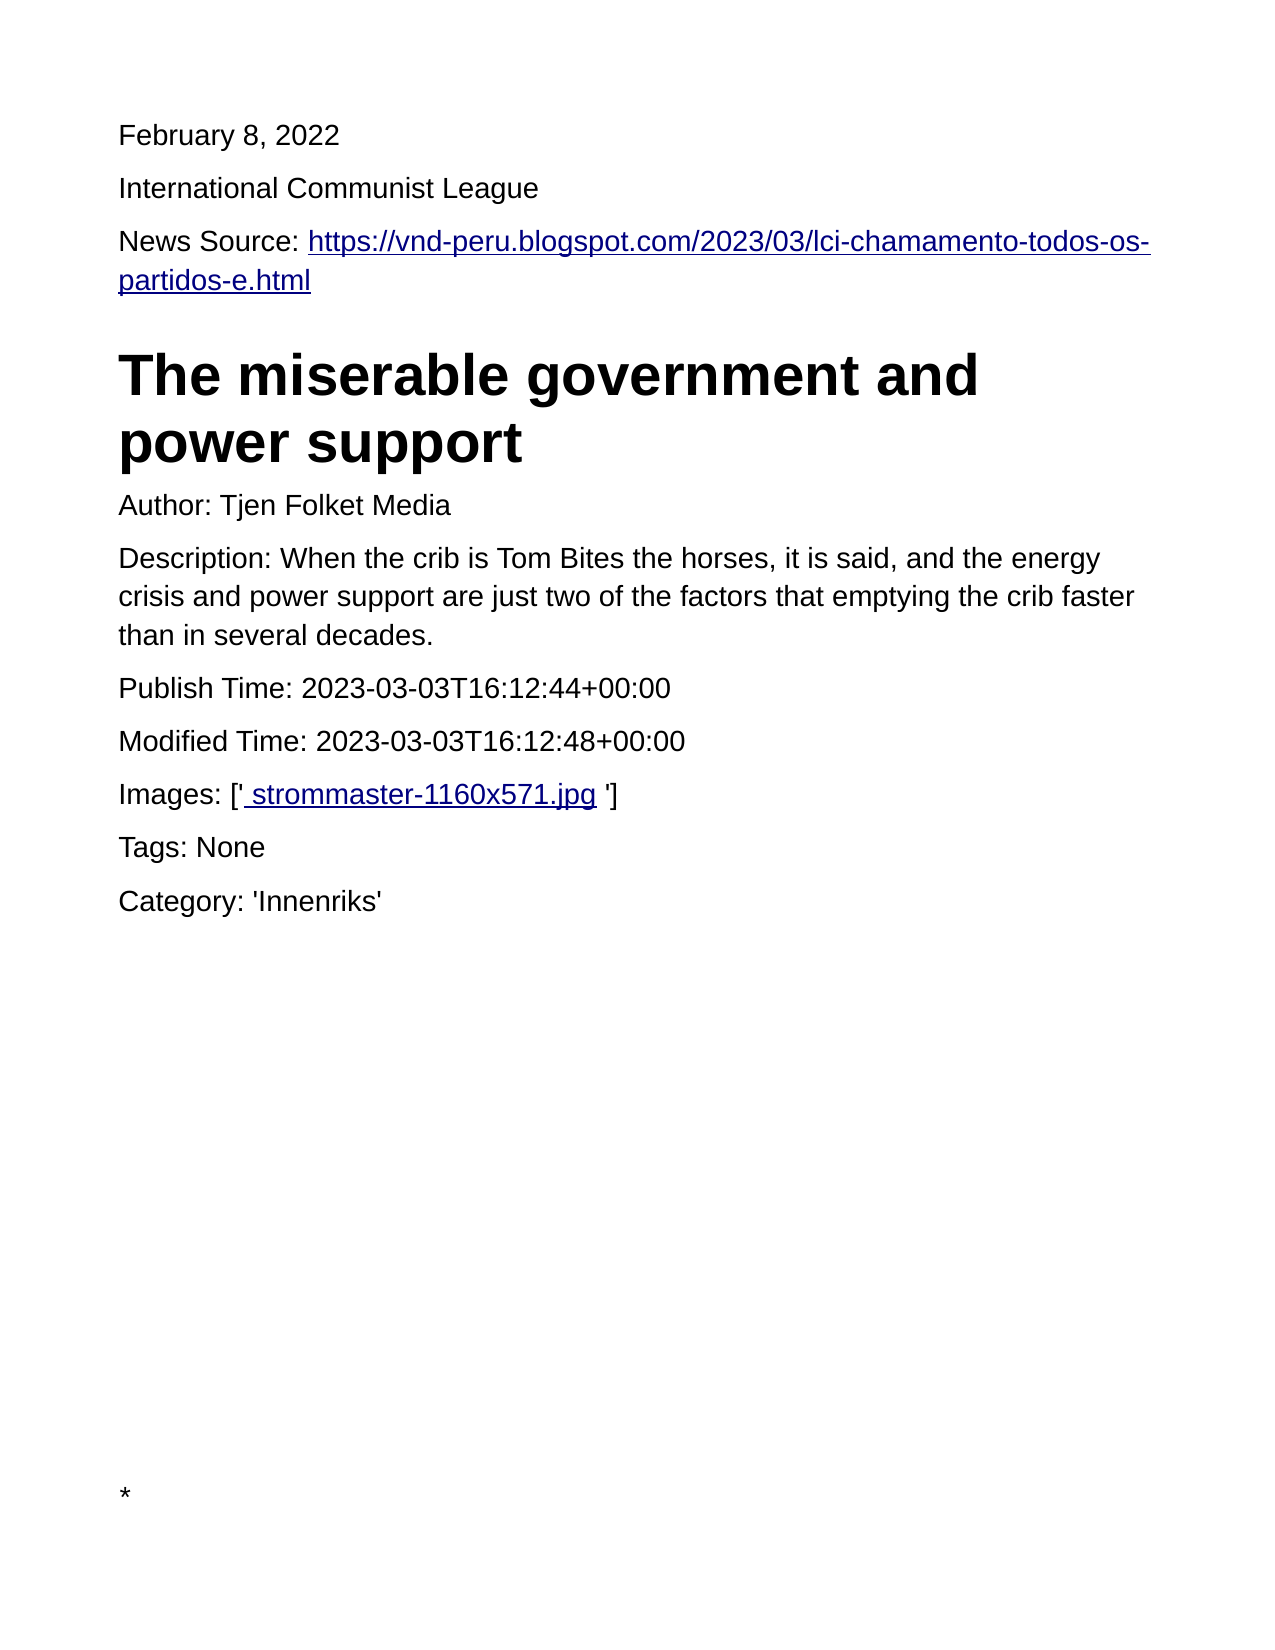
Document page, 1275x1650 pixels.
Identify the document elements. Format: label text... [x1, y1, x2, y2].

text * [118, 937, 1157, 1514]
subtitle The miserable government and power support [118, 341, 1157, 475]
text Modified Time: 2023-03-03T16:12:48+00:00 [118, 724, 1157, 758]
text International Communist League [118, 171, 1157, 205]
text Tags: None [118, 830, 1157, 864]
text Images: [' strommaster-1160x571.jpg '] [118, 777, 1157, 811]
text Publish Time: 2023-03-03T16:12:44+00:00 [118, 671, 1157, 704]
text News Source: https://vnd-peru.blogspot.com/2023/03/lci-chamamento-todos-os-partidos-e.html [118, 224, 1157, 296]
text February 8, 2022 [118, 118, 1157, 152]
text Author: Tjen Folket Media [118, 488, 1157, 521]
text Description: When the crib is Tom Bites the horses, it is said, and the energy crisis and power support are just two of the factors that emptying the crib faster than in several decades. [118, 541, 1157, 651]
text Category: 'Innenriks' [118, 883, 1157, 917]
